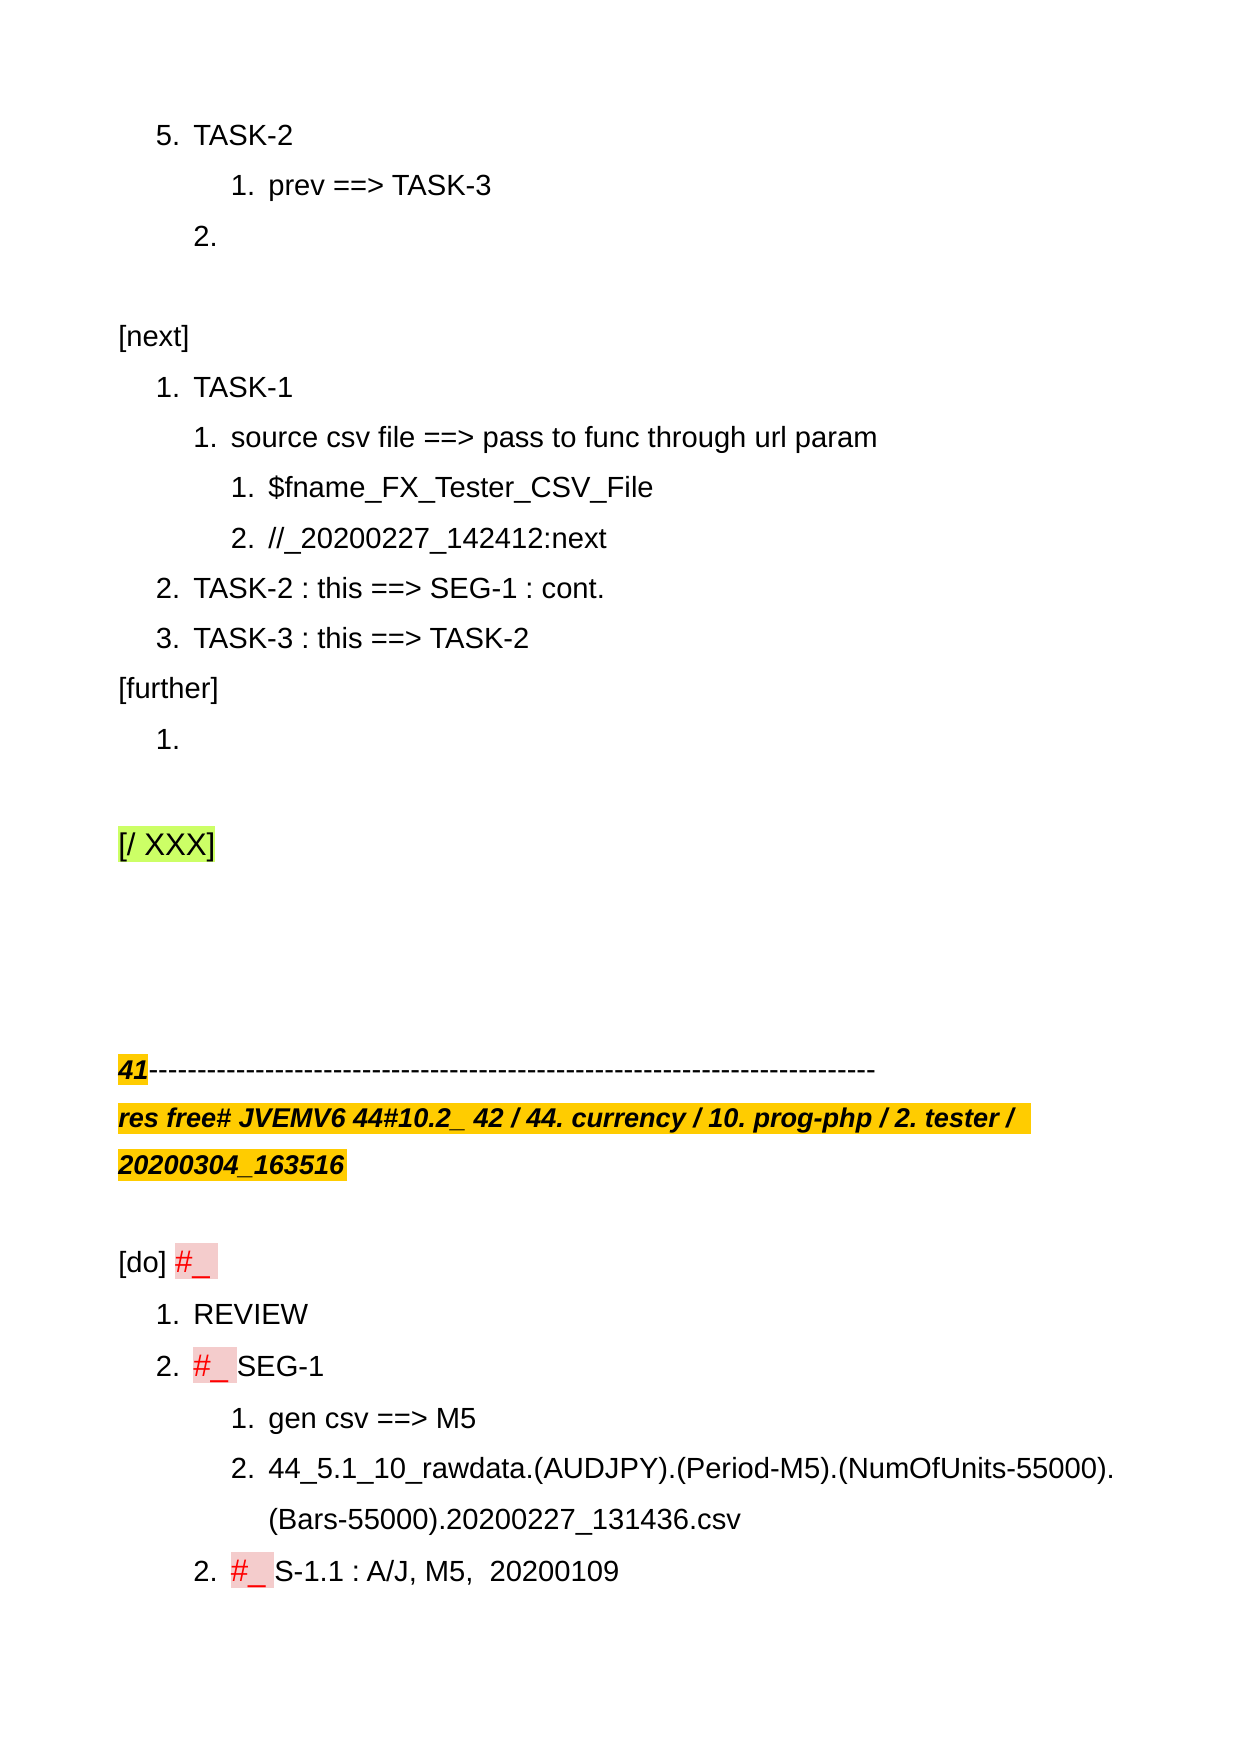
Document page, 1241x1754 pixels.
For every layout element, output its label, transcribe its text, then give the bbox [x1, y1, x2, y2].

list 44_5.1_10_rawdata.(AUDJPY).(Period-M5).(NumOfUnits-55000).(Bars-55000).20200227_131436.csv [231, 1451, 1122, 1535]
list $fname_FX_Tester_CSV_File [231, 470, 1122, 504]
list //_20200227_142412:next [231, 521, 1122, 554]
list source csv file ==> pass to func through url param [193, 420, 1122, 453]
list #_ SEG-1 [156, 1347, 1122, 1383]
text [next] [118, 319, 1122, 353]
text 41--------------------------------------------------------------------------- [118, 1052, 1122, 1086]
text [do] #_ [118, 1243, 1122, 1279]
list TASK-3 : this ==> TASK-2 [156, 621, 1122, 655]
list REVIEW [156, 1297, 1122, 1331]
list #_ S-1.1 : A/J, M5, 20200109 [193, 1552, 1122, 1588]
list gen csv ==> M5 [231, 1401, 1122, 1435]
list TASK-2 [156, 118, 1122, 152]
text [/ XXX] [118, 772, 1122, 862]
text res free# JVEMV6 44#10.2_ 42 / 44. currency / 10. prog-php / 2. tester / 20200304_163516 [118, 1102, 1122, 1181]
list prev ==> TASK-3 [231, 168, 1122, 202]
list TASK-1 [156, 370, 1122, 403]
list TASK-2 : this ==> SEG-1 : cont. [156, 571, 1122, 604]
text [further] [118, 672, 1122, 705]
